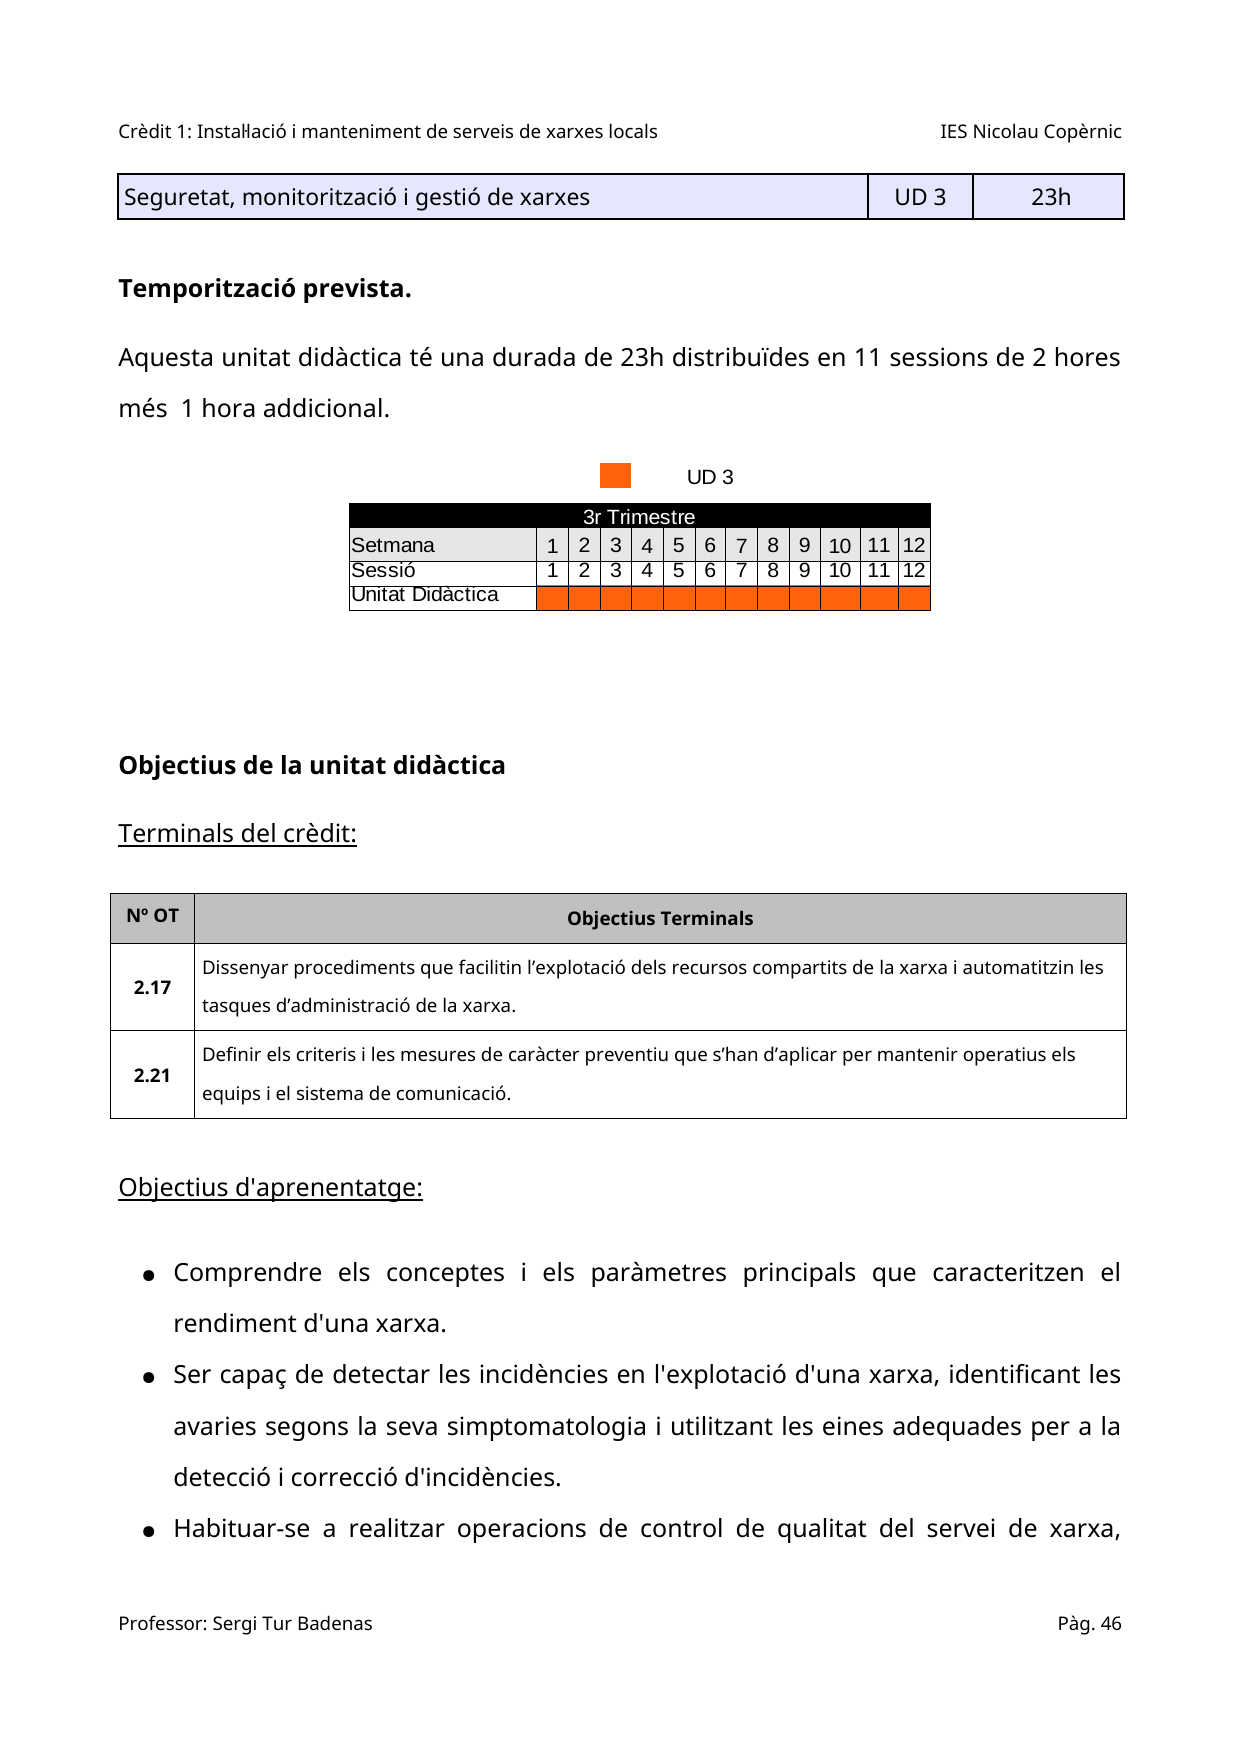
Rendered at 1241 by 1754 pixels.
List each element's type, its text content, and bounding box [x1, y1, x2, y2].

text Temporització prevista. [118, 271, 1122, 305]
text Objectius de la unitat didàctica [118, 748, 1122, 782]
table_cell 2.17 [111, 944, 194, 1030]
text Aquesta unitat didàctica té una durada de 23h distribuïdes en 11 sessions de 2 hores més 1 hora addicional. [118, 339, 1122, 424]
table_cell Definir els criteris i les mesures de caràcter preventiu que s’han d’aplicar per mantenir operatius els equips i el sistema de comunicació. [195, 1031, 1126, 1118]
table_header UD 3 [869, 175, 972, 218]
list Habituar-se a realitzar operacions de control de qualitat del servei de xarxa, [141, 1510, 1122, 1544]
table_header Nº OT [111, 894, 194, 943]
table_header Objectius Terminals [195, 894, 1126, 943]
list Ser capaç de detectar les incidències en l'explotació d'una xarxa, identificant les avaries segons la seva simptomatologia i utilitzant les eines adequades per a la detecció i correcció d'incidències. [141, 1357, 1122, 1493]
table_header 23h [974, 175, 1123, 218]
list Comprendre els conceptes i els paràmetres principals que caracteritzen el rendiment d'una xarxa. [141, 1255, 1122, 1340]
table_cell 2.21 [111, 1031, 194, 1118]
text Terminals del crèdit: [118, 816, 1122, 850]
table_header Seguretat, monitorització i gestió de xarxes [119, 175, 867, 218]
table_cell Dissenyar procediments que facilitin l’explotació dels recursos compartits de la xarxa i automatitzin les tasques d’administració de la xarxa. [195, 944, 1126, 1030]
text Objectius d'aprenentatge: [118, 1170, 1122, 1204]
